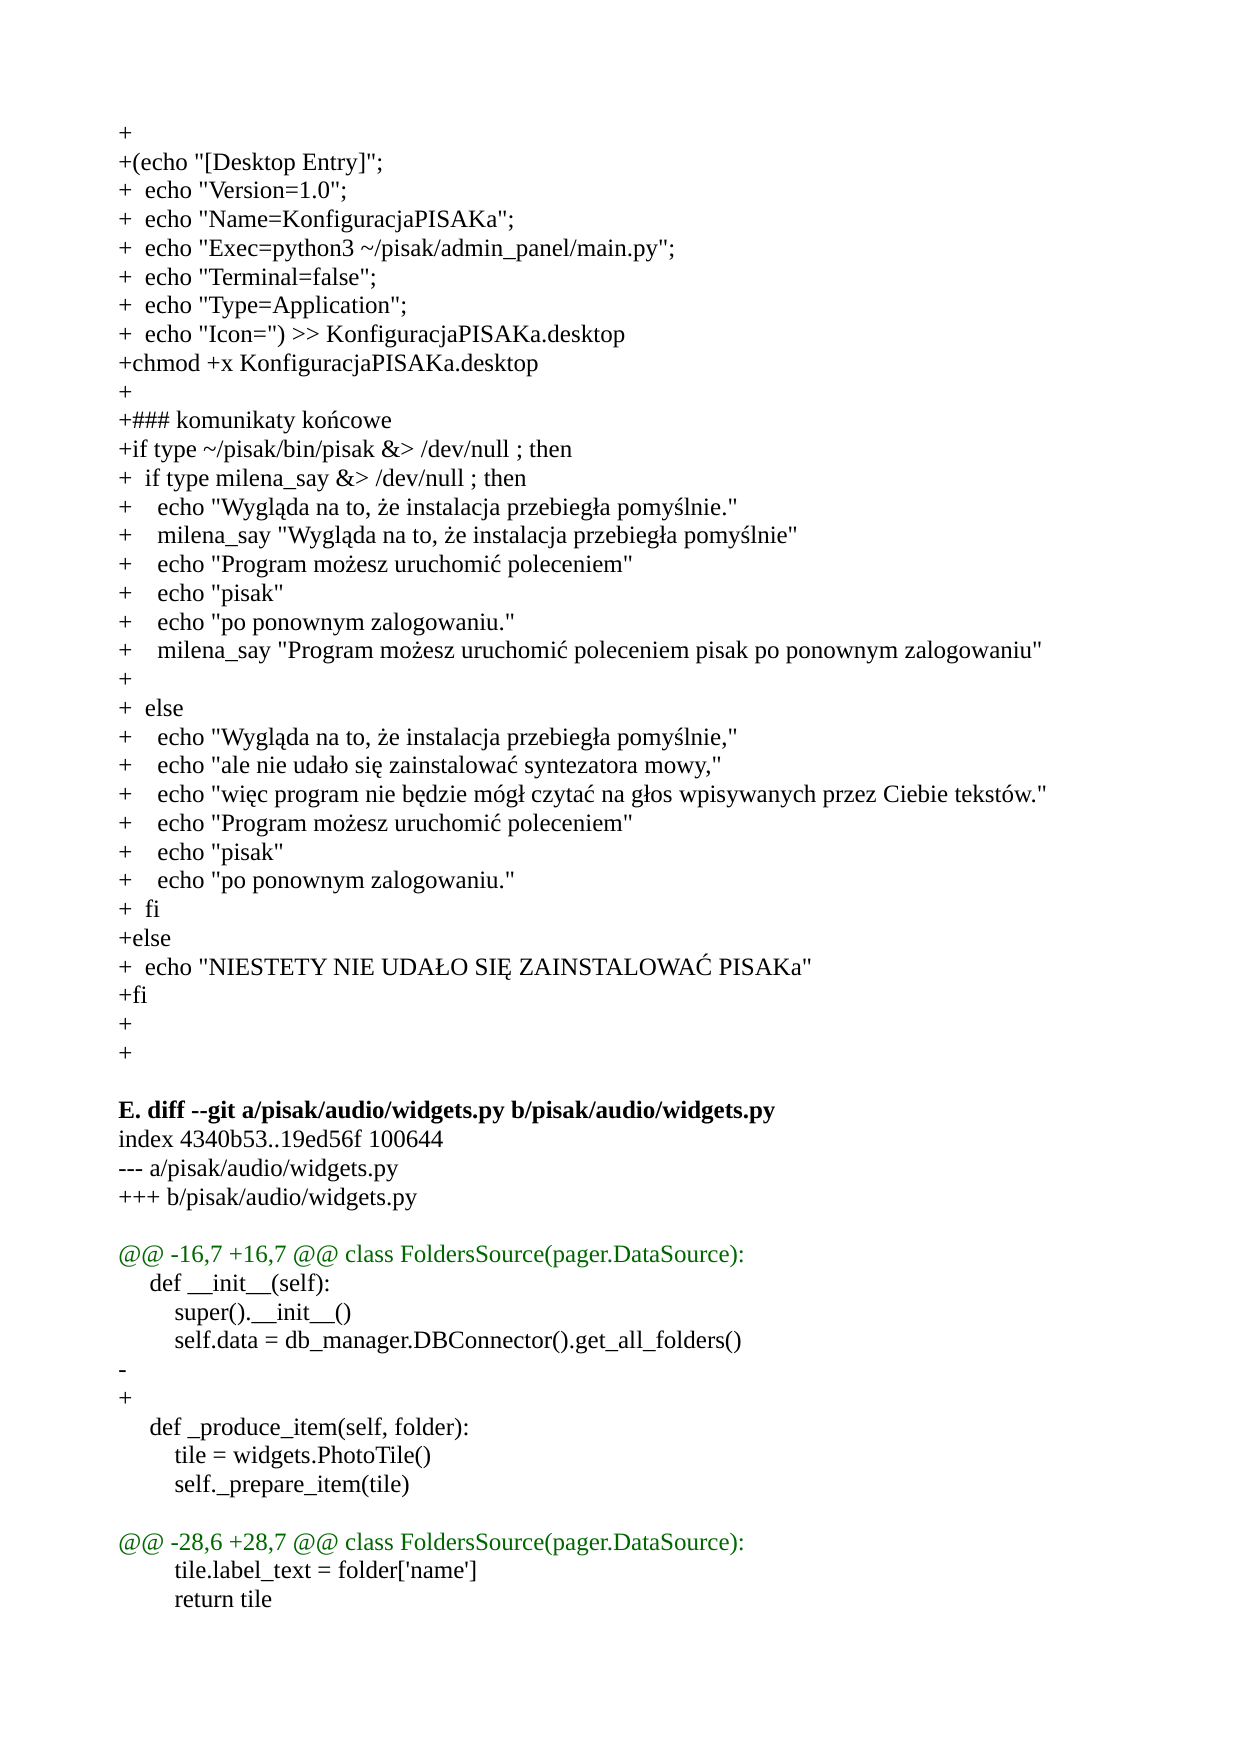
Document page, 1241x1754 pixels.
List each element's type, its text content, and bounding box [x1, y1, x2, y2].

text + echo "Terminal=false"; [118, 262, 1122, 291]
text + echo "po ponownym zalogowaniu." [118, 866, 1122, 894]
text +(echo "[Desktop Entry]"; [118, 147, 1122, 176]
text + milena_say "Wygląda na to, że instalacja przebiegła pomyślnie" [118, 521, 1122, 549]
text + echo "pisak" [118, 578, 1122, 607]
text + [118, 377, 1122, 406]
text + echo "Name=KonfiguracjaPISAKa"; [118, 204, 1122, 233]
text +### komunikaty końcowe [118, 406, 1122, 434]
text @@ -16,7 +16,7 @@ class FoldersSource(pager.DataSource): [118, 1239, 1122, 1268]
text E. diff --git a/pisak/audio/widgets.py b/pisak/audio/widgets.py [118, 1096, 1122, 1124]
text + fi [118, 894, 1122, 923]
text +chmod +x KonfiguracjaPISAKa.desktop [118, 348, 1122, 377]
text + echo "ale nie udało się zainstalować syntezatora mowy," [118, 751, 1122, 779]
text --- a/pisak/audio/widgets.py [118, 1153, 1122, 1182]
text + echo "Program możesz uruchomić poleceniem" [118, 549, 1122, 578]
text + echo "NIESTETY NIE UDAŁO SIĘ ZAINSTALOWAĆ PISAKa" [118, 952, 1122, 981]
text + echo "Type=Application"; [118, 291, 1122, 319]
text self._prepare_item(tile) [118, 1469, 1122, 1498]
text def _produce_item(self, folder): [118, 1412, 1122, 1441]
text + milena_say "Program możesz uruchomić poleceniem pisak po ponownym zalogowaniu" [118, 636, 1122, 664]
text + [118, 1009, 1122, 1038]
text + echo "więc program nie będzie mógł czytać na głos wpisywanych przez Ciebie tekstów." [118, 779, 1122, 808]
text + echo "Icon=") >> KonfiguracjaPISAKa.desktop [118, 319, 1122, 348]
text + echo "po ponownym zalogowaniu." [118, 607, 1122, 636]
text + [118, 664, 1122, 693]
text tile.label_text = folder['name'] [118, 1556, 1122, 1584]
text + echo "Wygląda na to, że instalacja przebiegła pomyślnie." [118, 492, 1122, 521]
text tile = widgets.PhotoTile() [118, 1441, 1122, 1469]
text - [118, 1354, 1122, 1383]
text self.data = db_manager.DBConnector().get_all_folders() [118, 1326, 1122, 1354]
text + echo "Program możesz uruchomić poleceniem" [118, 808, 1122, 837]
text index 4340b53..19ed56f 100644 [118, 1124, 1122, 1153]
text return tile [118, 1584, 1122, 1613]
text + echo "pisak" [118, 837, 1122, 866]
text +fi [118, 981, 1122, 1009]
text + echo "Exec=python3 ~/pisak/admin_panel/main.py"; [118, 233, 1122, 262]
text +if type ~/pisak/bin/pisak &> /dev/null ; then [118, 434, 1122, 463]
text + [118, 1383, 1122, 1412]
text + echo "Version=1.0"; [118, 176, 1122, 204]
text super().__init__() [118, 1297, 1122, 1326]
text + if type milena_say &> /dev/null ; then [118, 463, 1122, 492]
text +++ b/pisak/audio/widgets.py [118, 1182, 1122, 1211]
text +else [118, 923, 1122, 952]
text + [118, 118, 1122, 147]
text @@ -28,6 +28,7 @@ class FoldersSource(pager.DataSource): [118, 1527, 1122, 1556]
text + echo "Wygląda na to, że instalacja przebiegła pomyślnie," [118, 722, 1122, 751]
text + else [118, 693, 1122, 722]
text + [118, 1038, 1122, 1067]
text def __init__(self): [118, 1268, 1122, 1297]
